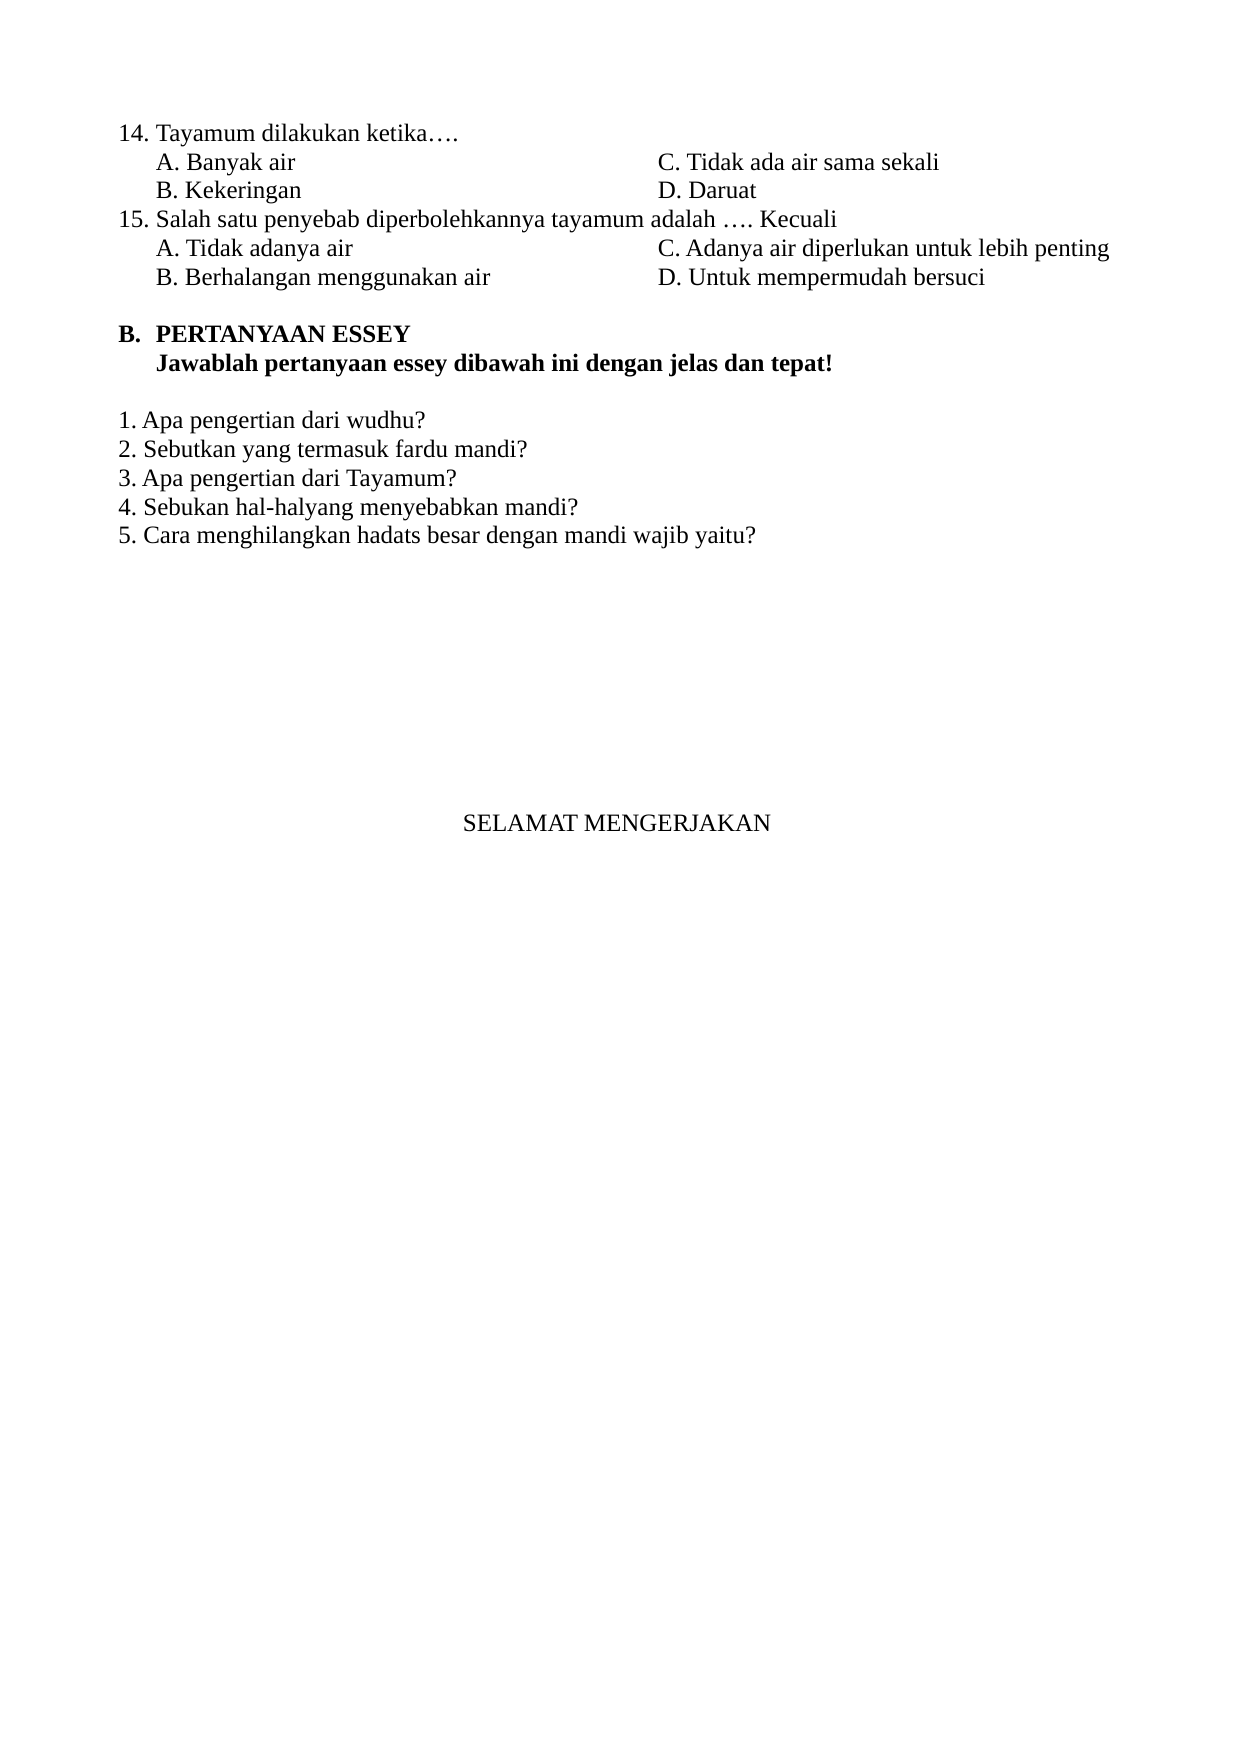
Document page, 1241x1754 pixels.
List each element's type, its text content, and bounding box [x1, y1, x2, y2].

text A. Banyak air [118, 147, 620, 176]
text C. Adanya air diperlukan untuk lebih penting [620, 233, 1122, 262]
text 15. Salah satu penyebab diperbolehkannya tayamum adalah …. Kecuali [118, 204, 1122, 233]
text 4. Sebukan hal-halyang menyebabkan mandi? [118, 492, 1122, 521]
text 1. Apa pengertian dari wudhu? [118, 406, 1122, 434]
text C. Tidak ada air sama sekali [620, 147, 1122, 176]
text 14. Tayamum dilakukan ketika…. [118, 118, 1122, 147]
text Jawablah pertanyaan essey dibawah ini dengan jelas dan tepat! [118, 348, 1122, 377]
text 3. Apa pengertian dari Tayamum? [118, 463, 1122, 492]
text B. PERTANYAAN ESSEY [118, 319, 1122, 348]
text B. Kekeringan [118, 176, 620, 204]
text D. Daruat [620, 176, 1122, 204]
text SELAMAT MENGERJAKAN [118, 808, 1122, 837]
text 2. Sebutkan yang termasuk fardu mandi? [118, 434, 1122, 463]
text B. Berhalangan menggunakan air [118, 262, 620, 291]
text 5. Cara menghilangkan hadats besar dengan mandi wajib yaitu? [118, 521, 1122, 549]
text A. Tidak adanya air [118, 233, 620, 262]
text D. Untuk mempermudah bersuci [620, 262, 1122, 291]
